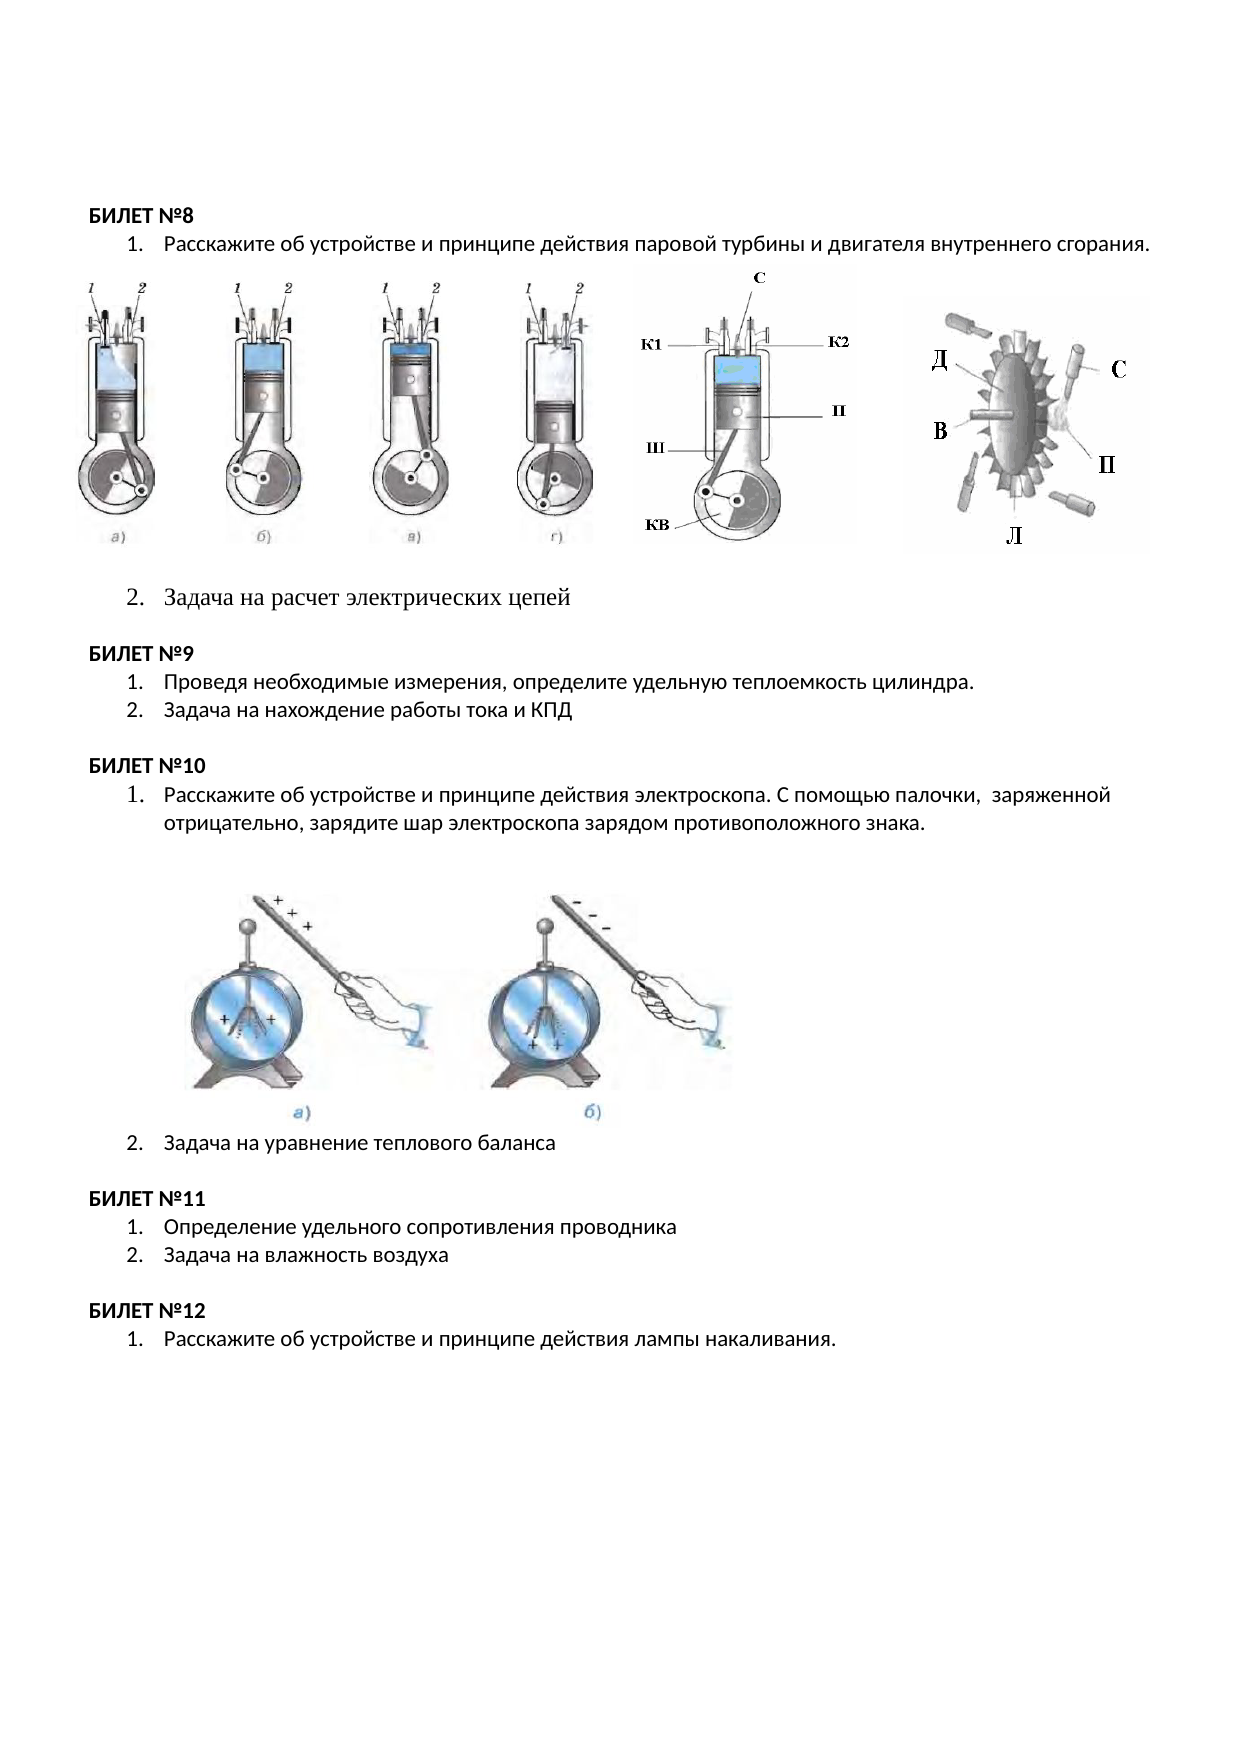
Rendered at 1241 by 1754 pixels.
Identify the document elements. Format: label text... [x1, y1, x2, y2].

list Проведя необходимые измерения, определите удельную теплоемкость цилиндра. [126, 667, 1157, 695]
list Определение удельного сопротивления проводника [126, 1212, 1157, 1240]
list Задача на влажность воздуха [126, 1240, 1157, 1268]
list Задача на нахождение работы тока и КПД [126, 695, 1157, 723]
list Расскажите об устройстве и принципе действия лампы накаливания. [126, 1324, 1157, 1352]
list Задача на уравнение теплового баланса [126, 865, 1157, 1156]
text БИЛЕТ №8 [89, 201, 1157, 229]
text БИЛЕТ №12 [89, 1296, 1157, 1324]
text БИЛЕТ №11 [89, 1184, 1157, 1212]
list Расскажите об устройстве и принципе действия электроскопа. С помощью палочки, заряженной отрицательно, зарядите шар электроскопа зарядом противоположного знака. [126, 779, 1157, 836]
text БИЛЕТ №10 [89, 751, 1157, 779]
list Расскажите об устройстве и принципе действия паровой турбины и двигателя внутреннего сгорания. [126, 229, 1157, 257]
list Задача на расчет электрических цепей [126, 582, 1157, 611]
text БИЛЕТ №9 [89, 639, 1157, 667]
